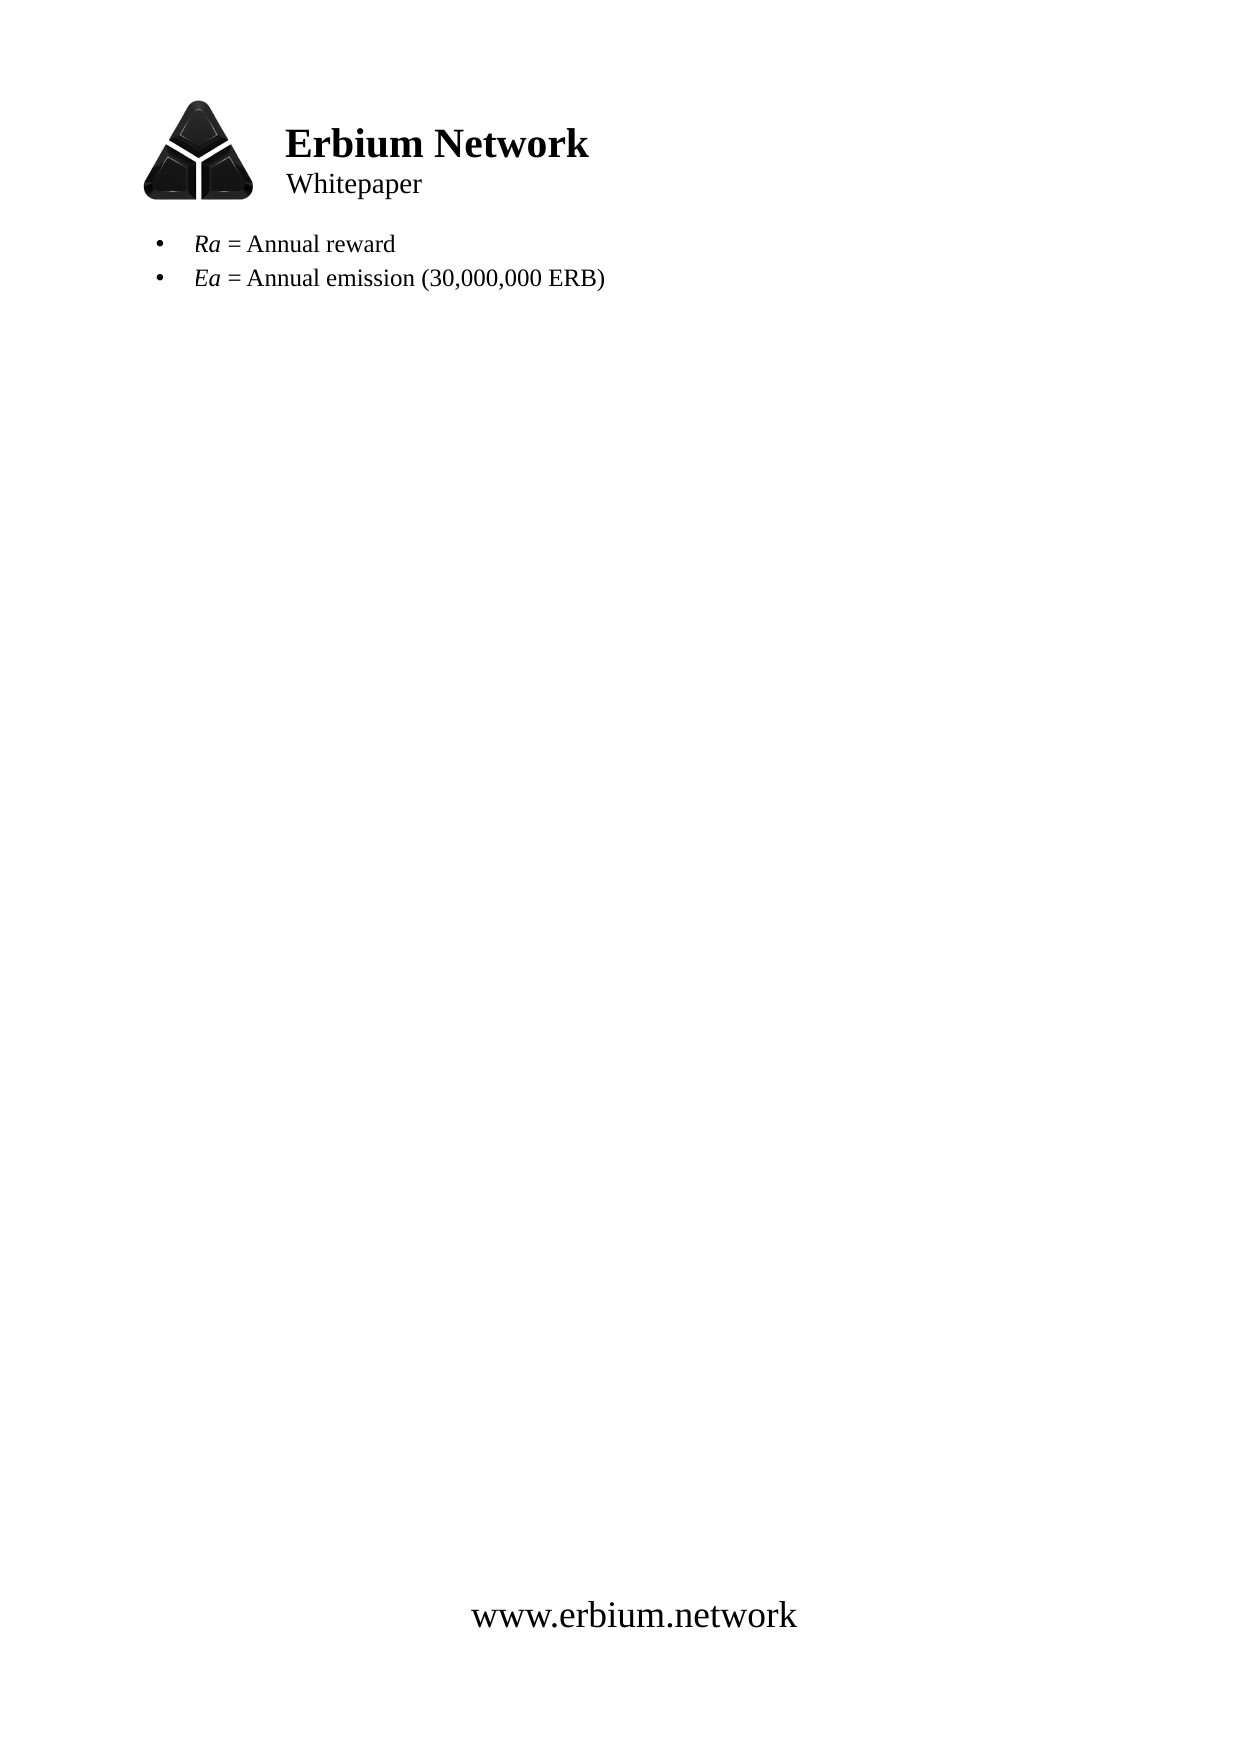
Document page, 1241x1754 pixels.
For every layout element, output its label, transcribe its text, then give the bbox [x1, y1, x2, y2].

list Ra​ = Annual reward [156, 229, 1122, 258]
list Ea​ = Annual emission (30,000,000 ERB) [156, 263, 1122, 292]
picture [119, 91, 280, 217]
